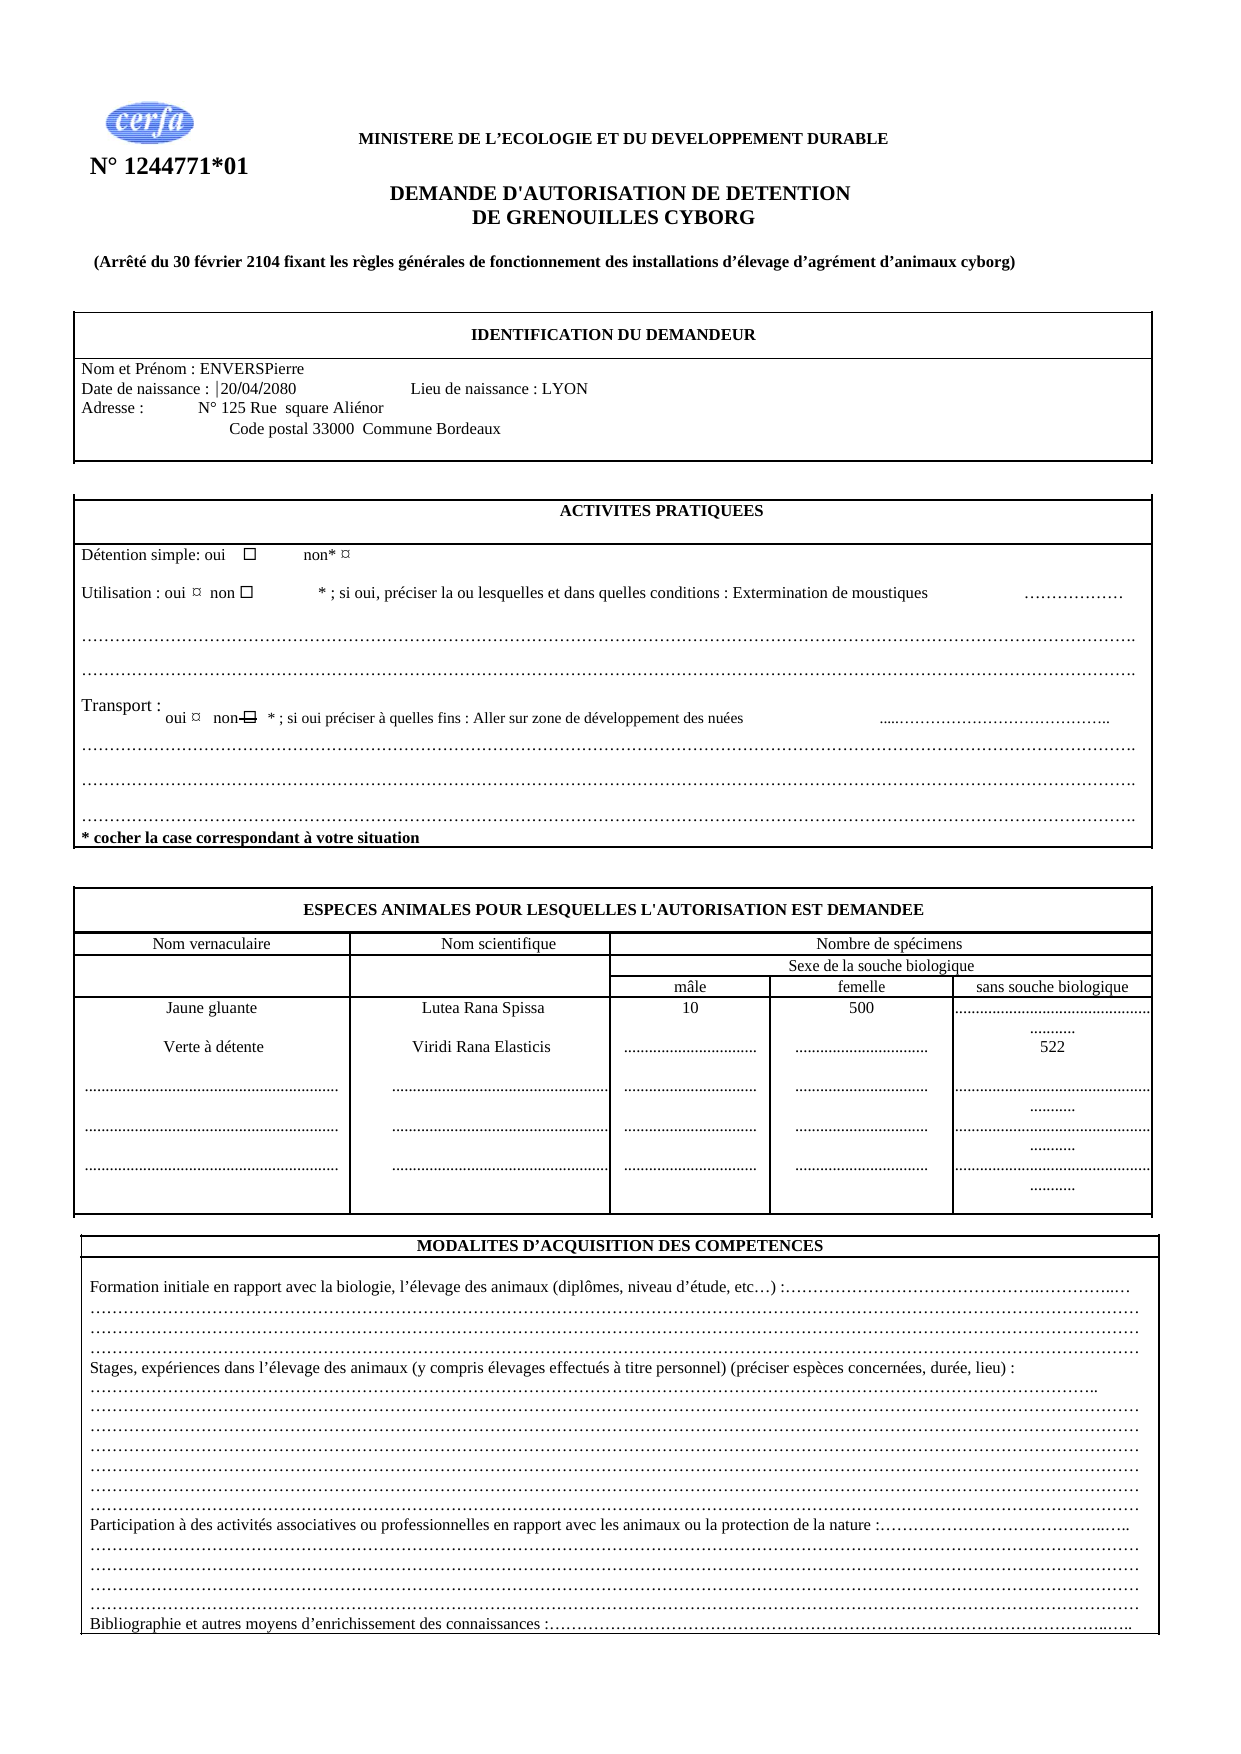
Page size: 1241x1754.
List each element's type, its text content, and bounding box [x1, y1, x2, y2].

text ……………………………………………………………………………………………………………………………………………………………………… [89, 1318, 1153, 1337]
table_header N° 125 Rue square Aliénor [192, 398, 1151, 419]
table_cell [75, 1195, 349, 1213]
text ……………………………………………………………………………………………………………………………………………………………………… [89, 1554, 1153, 1574]
table_cell ................................ [611, 1116, 769, 1155]
table_cell femelle [771, 977, 952, 996]
table_cell .......................................................... [954, 1116, 1151, 1155]
table_cell [75, 531, 297, 543]
table_cell 500 [771, 998, 952, 1037]
table_cell Jaune gluante [75, 998, 349, 1037]
table_cell .................................................... [351, 1116, 609, 1155]
table_cell ACTIVITES PRATIQUEES [297, 501, 1151, 531]
table_cell ................................ [771, 1037, 952, 1076]
table_cell [771, 1195, 952, 1213]
table_cell [954, 1195, 1151, 1213]
table_header Nombre de spécimens [770, 934, 1151, 954]
table_cell ................................ [611, 1037, 769, 1076]
text ……………………………………………………………………………………………………………………………………………………………………… [89, 1574, 1153, 1593]
text ……………………………………………………………………………………………………………………………………………………………………… [89, 1475, 1153, 1494]
text ………………………………………………………………………………………………………………………………………………………………………. [81, 769, 1151, 788]
text DEMANDE D'AUTORISATION DE DETENTION [389, 181, 1153, 205]
table_cell [75, 419, 192, 441]
text ……………………………………………………………………………………………………………………………………………………………………… [89, 1456, 1153, 1475]
table_cell .......................................................... [954, 1076, 1151, 1116]
text ……………………………………………………………………………………………………………………………………………………………………… [89, 1396, 1153, 1415]
text MODALITES D’ACQUISITION DES COMPETENCES [82, 1237, 1158, 1255]
text N° 1244771*01 [89, 151, 1153, 180]
table_cell sans souche biologique [954, 977, 1151, 996]
table_cell Verte à détente [75, 1037, 349, 1076]
table_header Nom vernaculaire [75, 934, 349, 954]
text ……………………………………………………………………………………………………………………………………………………………………… [89, 1535, 1153, 1554]
table_cell [351, 975, 609, 996]
table_cell ............................................................. [75, 1155, 349, 1194]
table_header [611, 934, 770, 954]
picture [105, 101, 194, 145]
table_cell ................................ [611, 1076, 769, 1116]
text MINISTERE DE L’ECOLOGIE ET DU DEVELOPPEMENT DURABLE [358, 129, 1153, 148]
table_cell ............................................................. [75, 1116, 349, 1155]
table_cell mâle [611, 977, 769, 996]
table_cell Lutea Rana Spissa [351, 998, 609, 1037]
text Stages, expériences dans l’élevage des animaux (y compris élevages effectués à titre personnel) (préciser espèces concernées, durée, lieu) :……………………………………………………………………………………………………………………………………………………………….. [89, 1358, 1153, 1396]
table_cell .................................................... [351, 1155, 609, 1194]
table_cell [75, 956, 349, 975]
table_header Adresse : [75, 398, 192, 419]
table_cell .......................................................... [954, 1155, 1151, 1194]
table_cell 522 [954, 1037, 1151, 1076]
table_cell [351, 956, 609, 975]
table_cell ................................ [771, 1076, 952, 1116]
table_cell .................................................... [351, 1076, 609, 1116]
table_cell [611, 1195, 769, 1213]
text Nom et Prénom : ENVERSPierre [81, 359, 1151, 378]
text ………………………………………………………………………………………………………………………………………………………………………. [81, 735, 1151, 754]
text Participation à des activités associatives ou professionnelles en rapport avec les animaux ou la protection de la nature :…………………………………..….. [89, 1515, 1153, 1534]
table_cell 10 [611, 998, 769, 1037]
table_cell Code postal 33000 Commune Bordeaux [192, 419, 1151, 441]
table_cell .......................................................... [954, 998, 1151, 1037]
table_cell Viridi Rana Elasticis [351, 1037, 609, 1076]
text ……………………………………………………………………………………………………………………………………………………………………… [89, 1594, 1153, 1613]
table_cell [351, 1195, 609, 1213]
table_cell [192, 501, 297, 531]
text Transport : oui x non  * ; si oui préciser à quelles fins : Aller sur zone de développement des nuées .....………………………………….. [81, 694, 1151, 730]
text ………………………………………………………………………………………………………………………………………………………………………. [81, 625, 1151, 644]
table_cell ................................ [771, 1155, 952, 1194]
table_cell [297, 531, 1151, 543]
text (Arrêté du 30 février 2104 fixant les règles générales de fonctionnement des installations d’élevage d’agrément d’animaux cyborg) [94, 251, 1153, 271]
table_cell [75, 441, 192, 459]
table_cell non* x [297, 545, 1151, 583]
text DE GRENOUILLES CYBORG [394, 205, 1153, 229]
table_cell [297, 441, 1151, 459]
table_cell Sexe de la souche biologique [611, 956, 1151, 975]
table_cell ................................ [771, 1116, 952, 1155]
table_cell [73, 462, 192, 498]
text Formation initiale en rapport avec la biologie, l’élevage des animaux (diplômes, niveau d’étude, etc…) :……………………………………….…………..… [89, 1277, 1153, 1296]
table_cell Détention simple: oui  [75, 545, 297, 583]
text ……………………………………………………………………………………………………………………………………………………………………… [89, 1436, 1153, 1455]
text ………………………………………………………………………………………………………………………………………………………………………. [81, 806, 1151, 825]
text Bibliographie et autres moyens d’enrichissement des connaissances :………………………………………………………………………………………..….. [89, 1614, 1153, 1633]
text * cocher la case correspondant à votre situation [81, 827, 1151, 846]
table_cell [297, 462, 1152, 498]
text ……………………………………………………………………………………………………………………………………………………………………… [89, 1298, 1153, 1317]
text ESPECES ANIMALES POUR LESQUELLES L'AUTORISATION EST DEMANDEE [75, 900, 1151, 919]
table_cell * ; si oui, préciser la ou lesquelles et dans quelles conditions : Extermination de moustiques ……………… [297, 583, 1151, 615]
text ……………………………………………………………………………………………………………………………………………………………………… [89, 1495, 1153, 1514]
table_cell x non  [192, 583, 297, 615]
table_cell Utilisation : oui [75, 583, 192, 615]
table_cell [192, 462, 297, 498]
table_cell [75, 501, 192, 531]
text Date de naissance : |20/04/2080 Lieu de naissance : LYON [81, 379, 1151, 398]
table_cell ................................ [611, 1155, 769, 1194]
text ………………………………………………………………………………………………………………………………………………………………………. [81, 660, 1151, 679]
text IDENTIFICATION DU DEMANDEUR [471, 324, 1151, 344]
text ……………………………………………………………………………………………………………………………………………………………………… [89, 1416, 1153, 1435]
table_header Nom scientifique [351, 934, 609, 954]
text ……………………………………………………………………………………………………………………………………………………………………… [89, 1338, 1153, 1357]
table_cell [192, 441, 297, 459]
table_cell ............................................................. [75, 1076, 349, 1116]
table_cell [75, 975, 349, 996]
